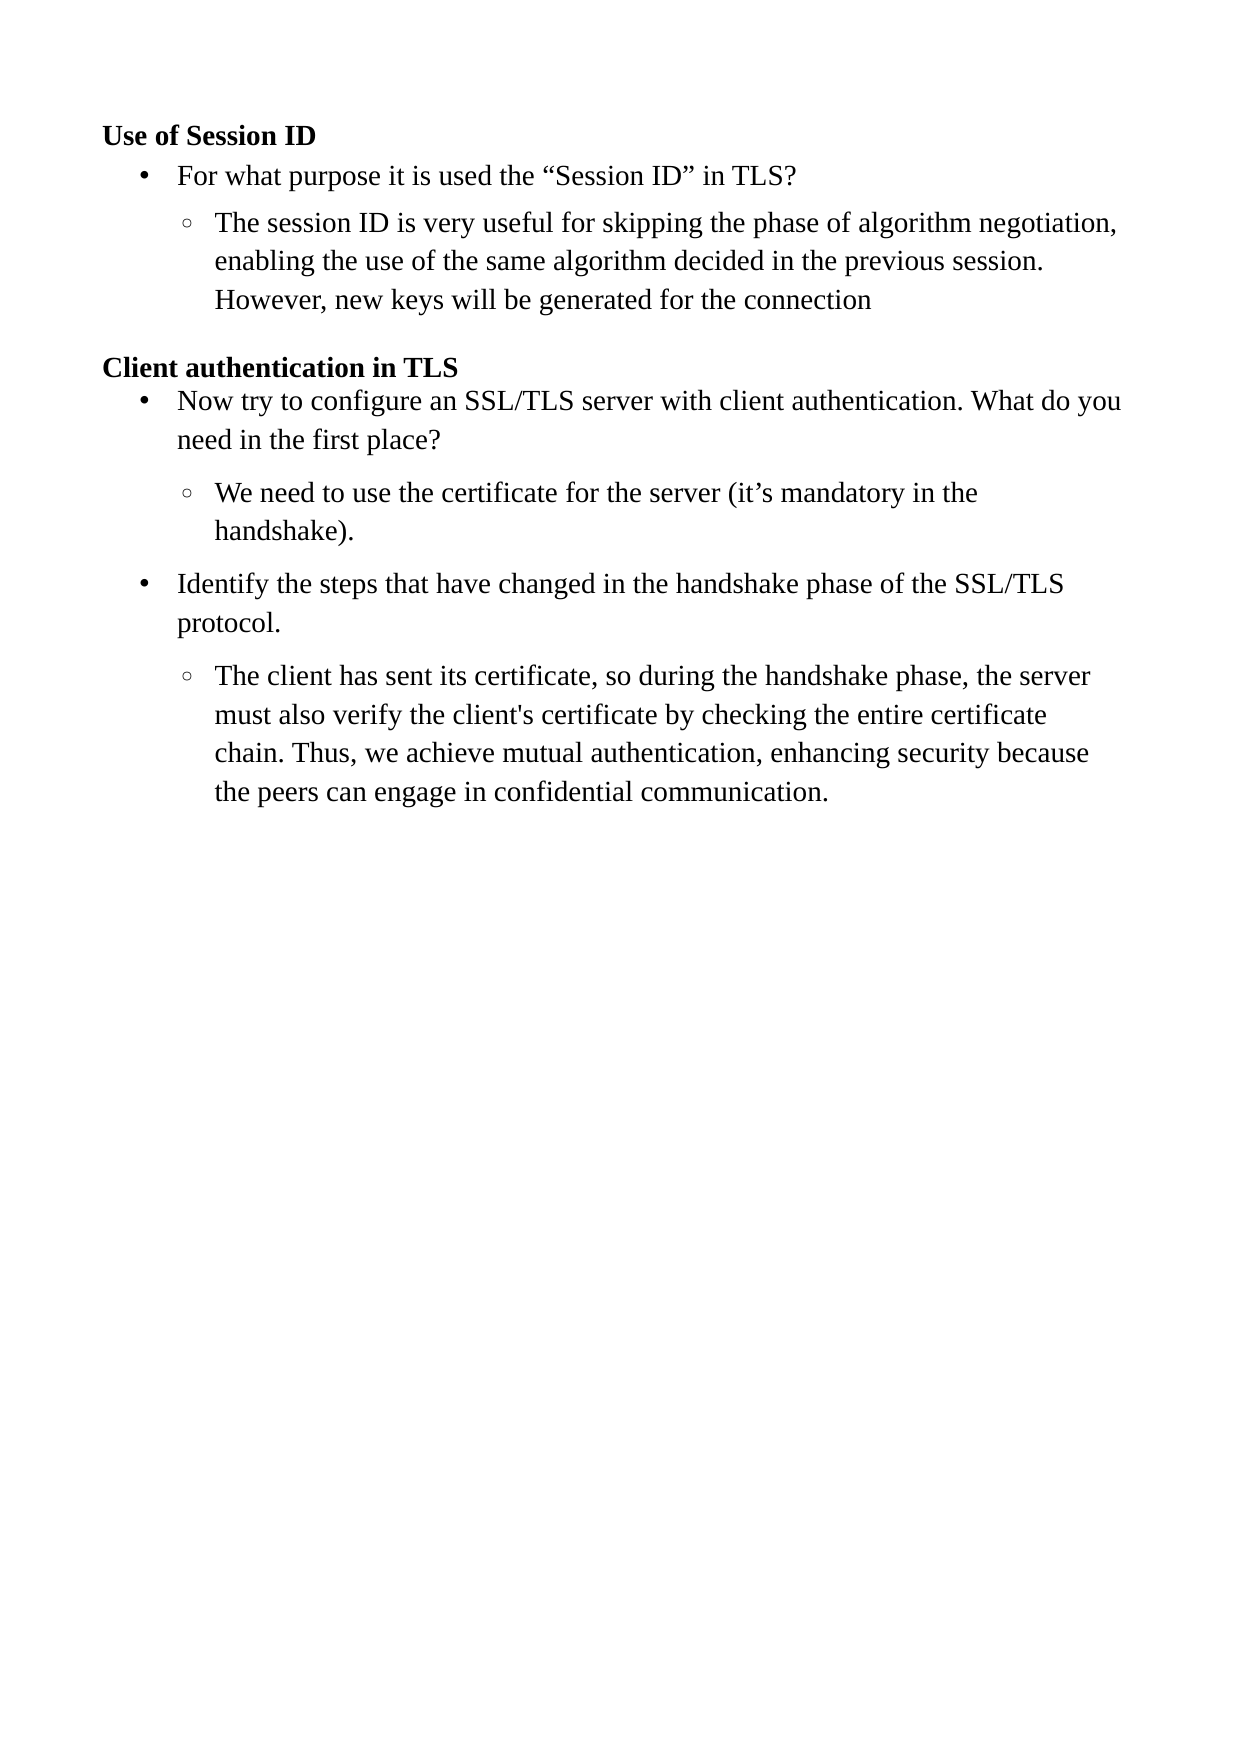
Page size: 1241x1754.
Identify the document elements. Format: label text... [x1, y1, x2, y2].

list Identify the steps that have changed in the handshake phase of the SSL/TLS protocol. [139, 567, 1123, 639]
list The client has sent its certificate, so during the handshake phase, the server must also verify the client's certificate by checking the entire certificate chain. Thus, we achieve mutual authentication, enhancing security because the peers can engage in confidential communication. [177, 658, 1123, 808]
list We need to use the certificate for the server (it’s mandatory in the handshake). [177, 475, 1123, 547]
subtitle Client authentication in TLS [102, 350, 1123, 383]
list Now try to configure an SSL/TLS server with client authentication. What do you need in the first place? [139, 383, 1123, 455]
list The session ID is very useful for skipping the phase of algorithm negotiation, enabling the use of the same algorithm decided in the previous session. However, new keys will be generated for the connection [177, 205, 1123, 316]
subtitle Use of Session ID [102, 118, 1123, 152]
list For what purpose it is used the “Session ID” in TLS? [139, 158, 1123, 191]
